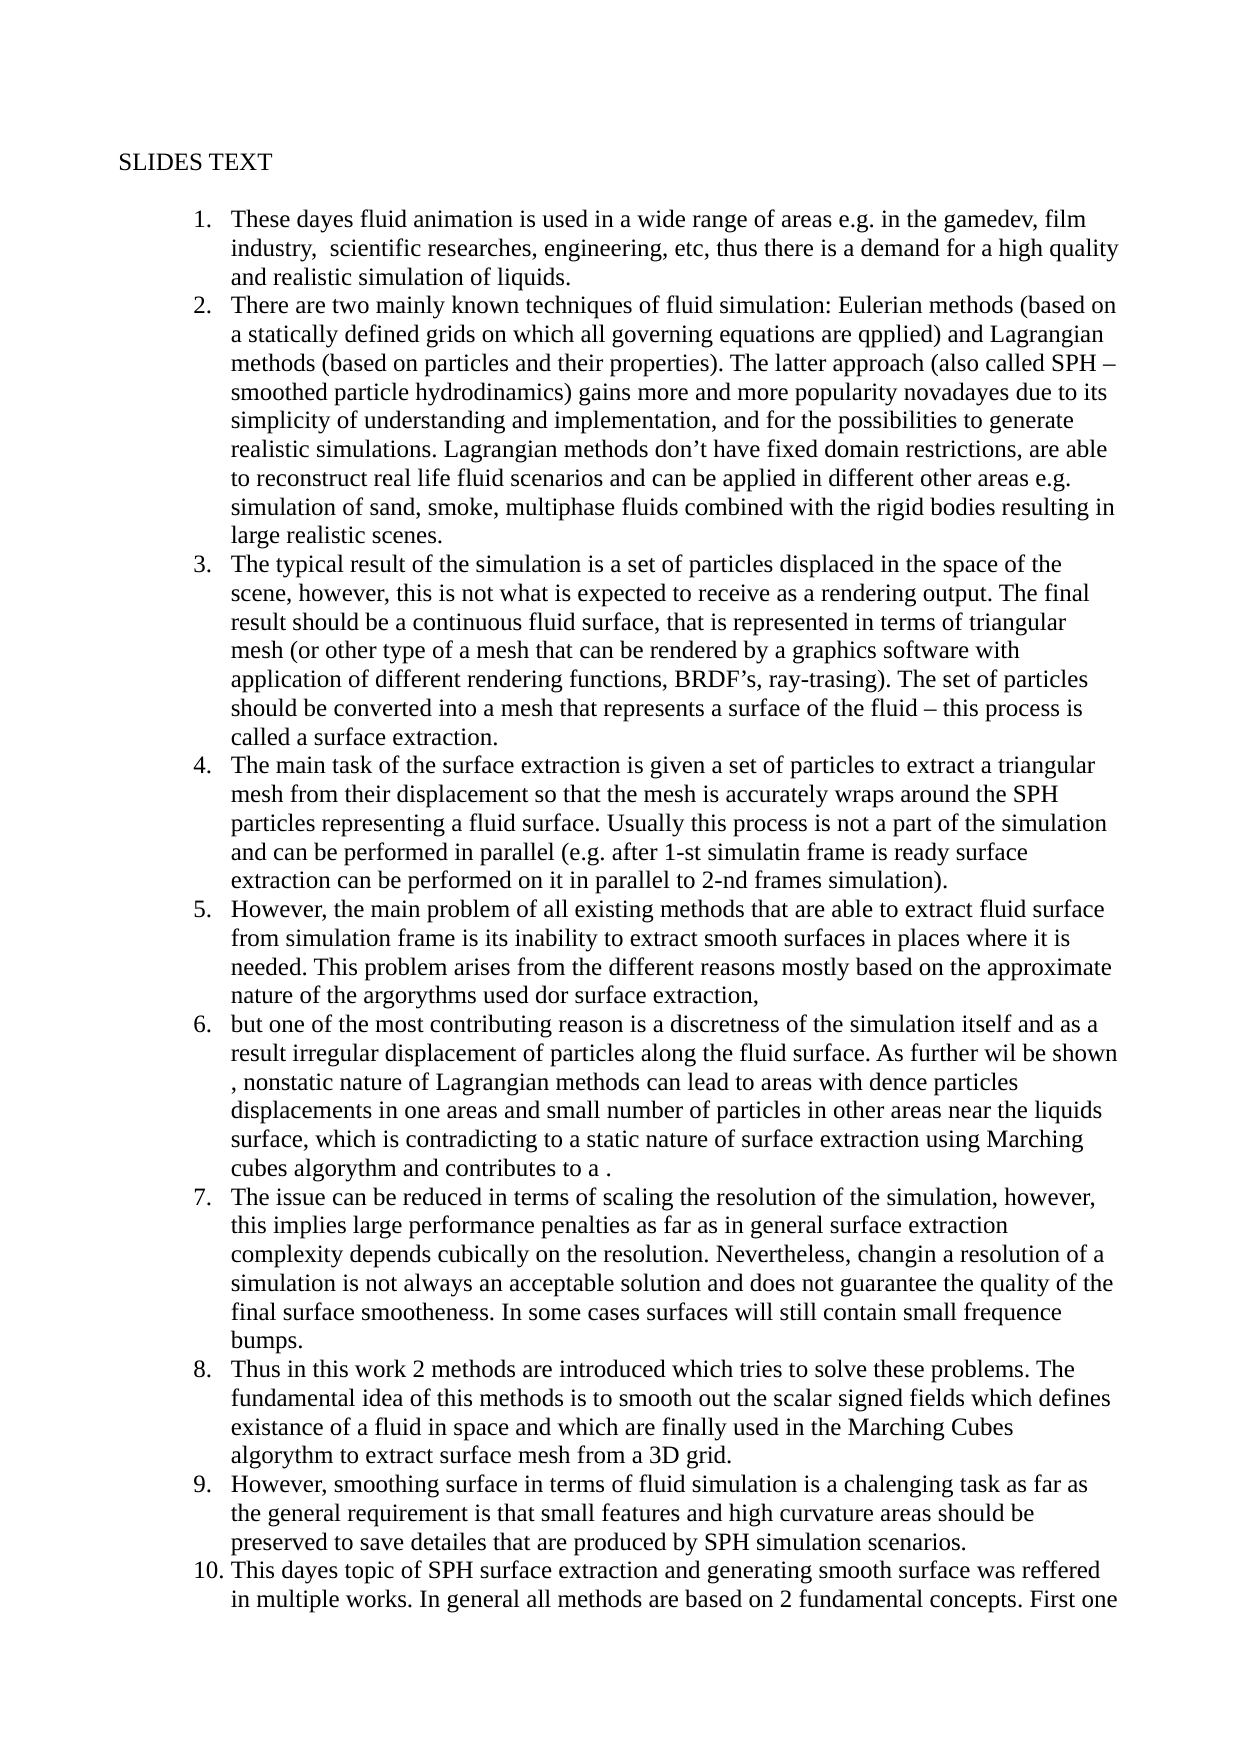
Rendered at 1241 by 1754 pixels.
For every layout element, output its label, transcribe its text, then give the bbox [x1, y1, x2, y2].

list However, the main problem of all existing methods that are able to extract fluid surface from simulation frame is its inability to extract smooth surfaces in places where it is needed. This problem arises from the different reasons mostly based on the approximate nature of the argorythms used dor surface extraction, [193, 894, 1122, 1009]
list The typical result of the simulation is a set of particles displaced in the space of the scene, however, this is not what is expected to receive as a rendering output. The final result should be a continuous fluid surface, that is represented in terms of triangular mesh (or other type of a mesh that can be rendered by a graphics software with application of different rendering functions, BRDF’s, ray-trasing). The set of particles should be converted into a mesh that represents a surface of the fluid – this process is called a surface extraction. [193, 549, 1122, 751]
list These dayes fluid animation is used in a wide range of areas e.g. in the gamedev, film industry, scientific researches, engineering, etc, thus there is a demand for a high quality and realistic simulation of liquids. [193, 204, 1122, 291]
list However, smoothing surface in terms of fluid simulation is a chalenging task as far as the general requirement is that small features and high curvature areas should be preserved to save detailes that are produced by SPH simulation scenarios. [193, 1469, 1122, 1556]
list This dayes topic of SPH surface extraction and generating smooth surface was reffered in multiple works. In general all methods are based on 2 fundamental concepts. First one [193, 1556, 1122, 1613]
list but one of the most contributing reason is a discretness of the simulation itself and as a result irregular displacement of particles along the fluid surface. As further wil be shown , nonstatic nature of Lagrangian methods can lead to areas with dence particles displacements in one areas and small number of particles in other areas near the liquids surface, which is contradicting to a static nature of surface extraction using Marching cubes algorythm and contributes to a . [193, 1009, 1122, 1182]
list Thus in this work 2 methods are introduced which tries to solve these problems. The fundamental idea of this methods is to smooth out the scalar signed fields which defines existance of a fluid in space and which are finally used in the Marching Cubes algorythm to extract surface mesh from a 3D grid. [193, 1354, 1122, 1469]
text SLIDES TEXT [118, 147, 1122, 176]
list The main task of the surface extraction is given a set of particles to extract a triangular mesh from their displacement so that the mesh is accurately wraps around the SPH particles representing a fluid surface. Usually this process is not a part of the simulation and can be performed in parallel (e.g. after 1-st simulatin frame is ready surface extraction can be performed on it in parallel to 2-nd frames simulation). [193, 751, 1122, 894]
list There are two mainly known techniques of fluid simulation: Eulerian methods (based on a statically defined grids on which all governing equations are qpplied) and Lagrangian methods (based on particles and their properties). The latter approach (also called SPH – smoothed particle hydrodinamics) gains more and more popularity novadayes due to its simplicity of understanding and implementation, and for the possibilities to generate realistic simulations. Lagrangian methods don’t have fixed domain restrictions, are able to reconstruct real life fluid scenarios and can be applied in different other areas e.g. simulation of sand, smoke, multiphase fluids combined with the rigid bodies resulting in large realistic scenes. [193, 291, 1122, 549]
list The issue can be reduced in terms of scaling the resolution of the simulation, however, this implies large performance penalties as far as in general surface extraction complexity depends cubically on the resolution. Nevertheless, changin a resolution of a simulation is not always an acceptable solution and does not guarantee the quality of the final surface smootheness. In some cases surfaces will still contain small frequence bumps. [193, 1182, 1122, 1354]
